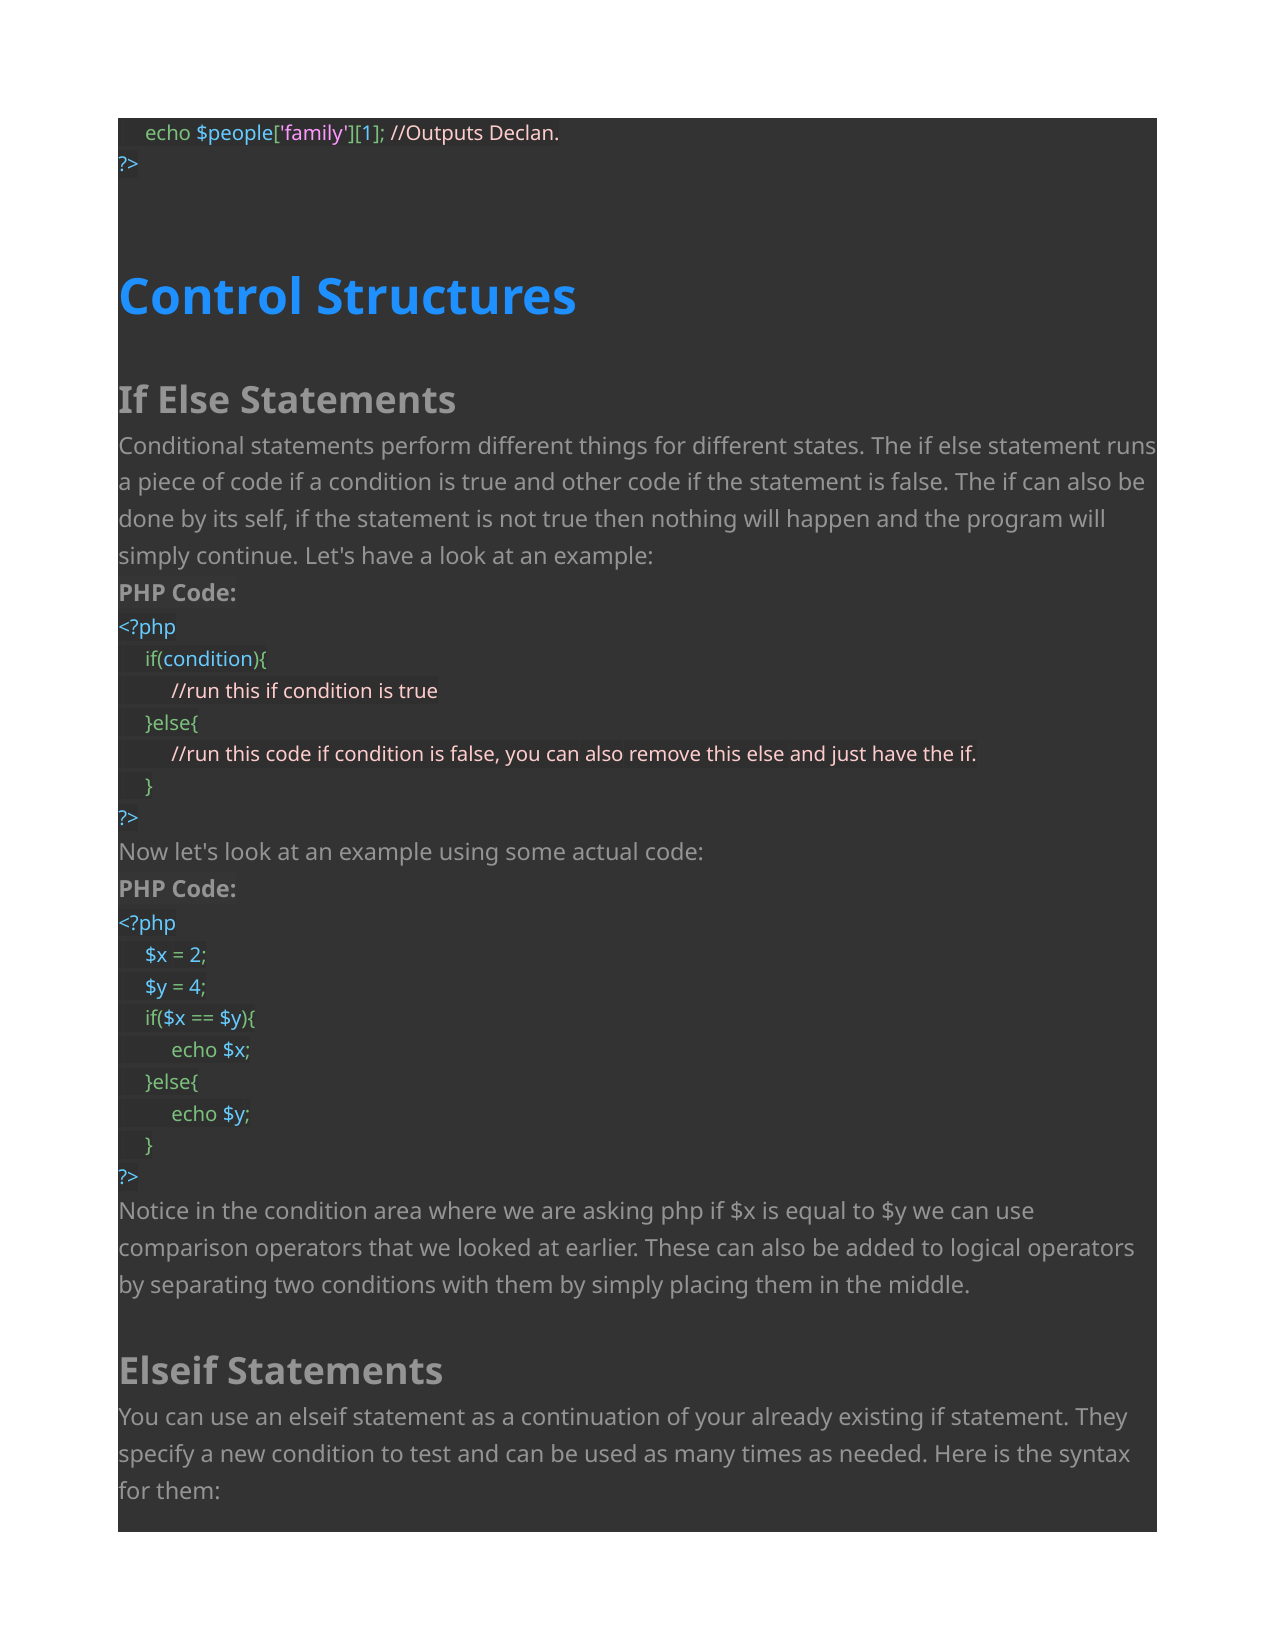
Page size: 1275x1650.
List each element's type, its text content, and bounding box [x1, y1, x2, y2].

text Control Structures If Else Statements Conditional statements perform different things for different states. The if else statement runs a piece of code if a condition is true and other code if the statement is false. The if can also be done by its self, if the statement is not true then nothing will happen and the program will simply continue. Let's have a look at an example: [118, 182, 1157, 571]
text echo $people['family'][1]; //Outputs Declan. ?> [118, 118, 1157, 178]
text <?php $x = 2; $y = 4; if($x == $y){ echo $x; }else{ echo $y; } ?> [118, 909, 1157, 1191]
text Now let's look at an example using some actual code: [118, 835, 1157, 867]
text PHP Code: [118, 872, 1157, 904]
text PHP Code: [118, 576, 1157, 608]
text <?php if(condition){ //run this if condition is true }else{ //run this code if condition is false, you can also remove this else and just have the if. } ?> [118, 613, 1157, 831]
text Notice in the condition area where we are asking php if $x is equal to $y we can use comparison operators that we looked at earlier. These can also be added to logical operators by separating two conditions with them by simply placing them in the middle. Elseif Statements You can use an elseif statement as a continuation of your already existing if statement. They specify a new condition to test and can be used as many times as needed. Here is the syntax for them: [118, 1195, 1157, 1506]
